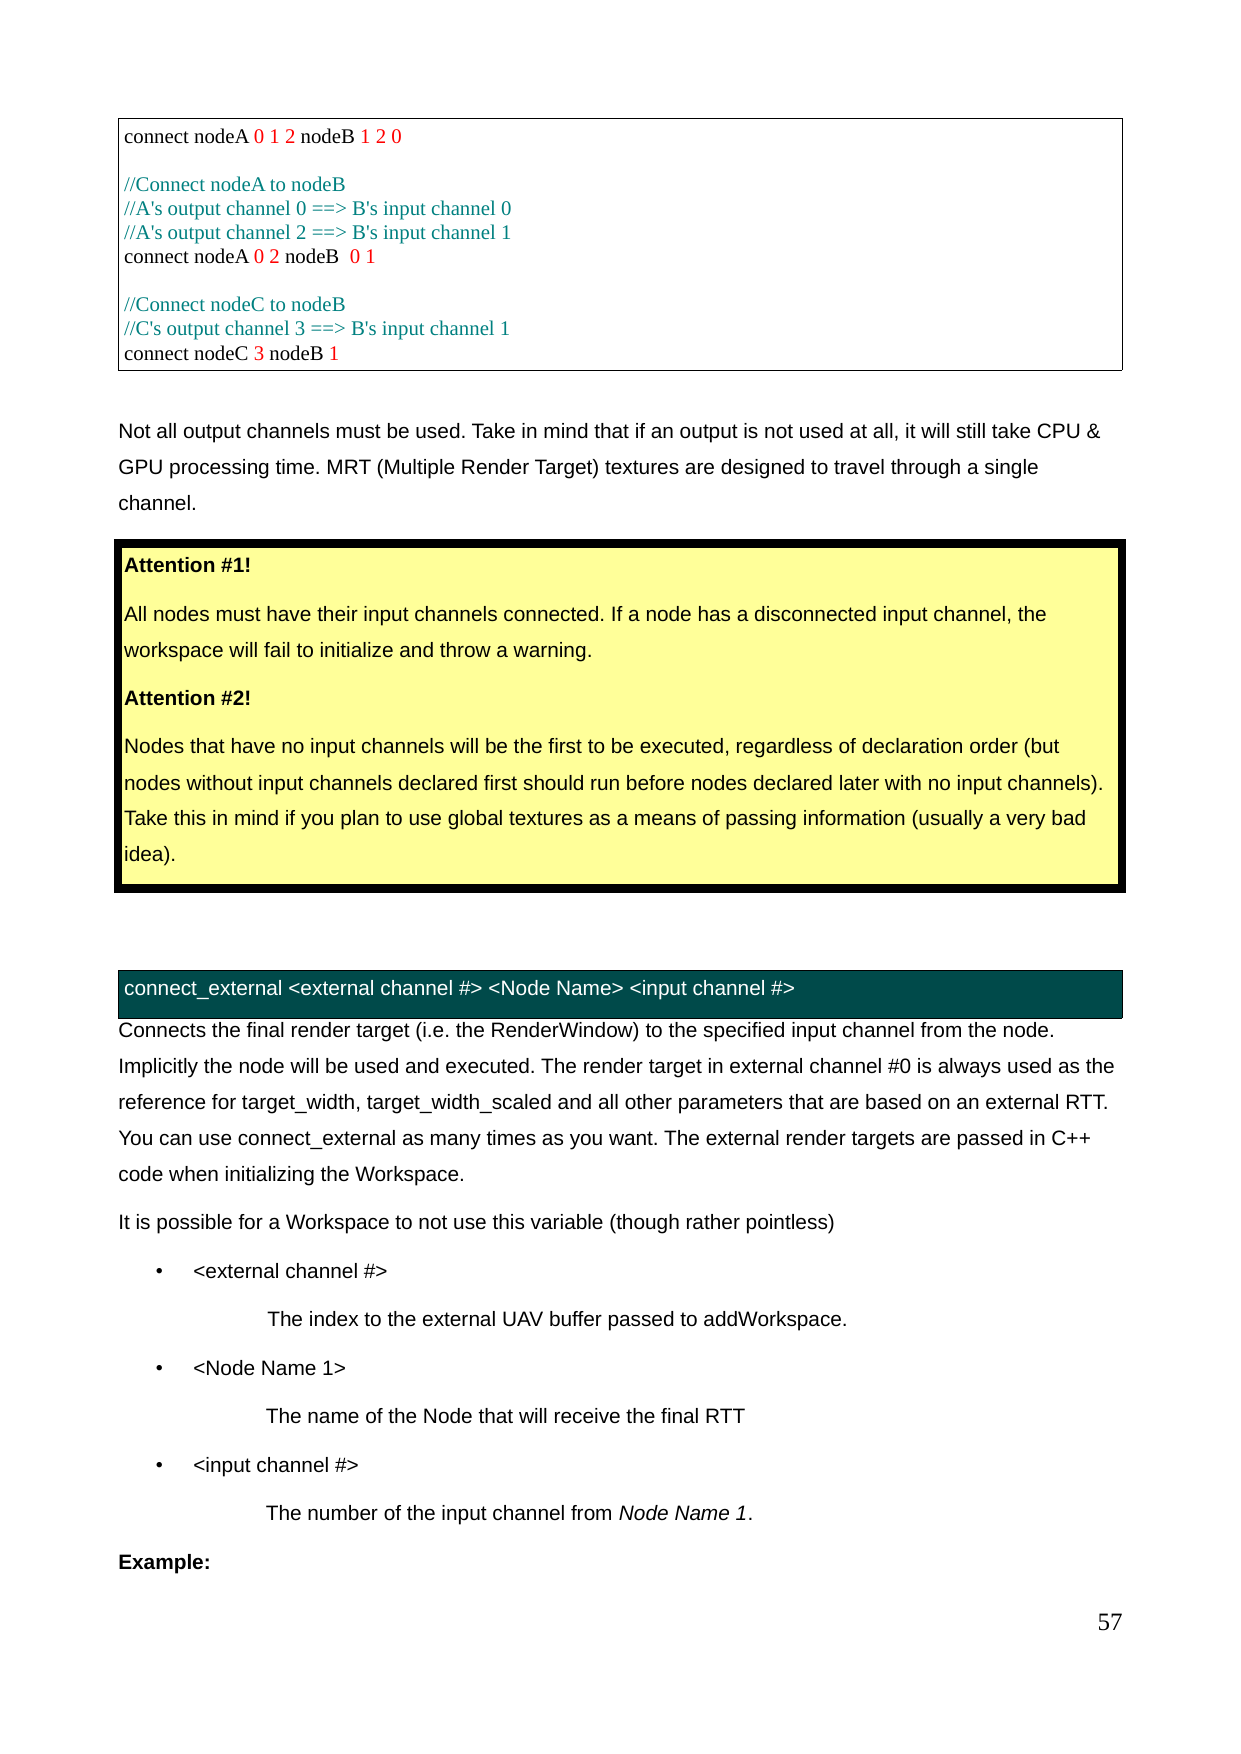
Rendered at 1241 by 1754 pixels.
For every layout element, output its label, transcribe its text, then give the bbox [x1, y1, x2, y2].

list <input channel #> [156, 1453, 1122, 1477]
table_header connect nodeA 0 1 2 nodeB 1 2 0 //Connect nodeA to nodeB //A's output channel 0 ==> B's input channel 0 //A's output channel 2 ==> B's input channel 1 connect nodeA 0 2 nodeB 0 1 //Connect nodeC to nodeB //C's output channel 3 ==> B's input channel 1 connect nodeC 3 nodeB 1 [119, 119, 1122, 370]
table_header Attention #1! All nodes must have their input channels connected. If a node has a disconnected input channel, the workspace will fail to initialize and throw a warning. Attention #2! Nodes that have no input channels will be the first to be executed, regardless of declaration order (but nodes without input channels declared first should run before nodes declared later with no input channels). Take this in mind if you plan to use global textures as a means of passing information (usually a very bad idea). [122, 548, 1118, 884]
text Not all output channels must be used. Take in mind that if an output is not used at all, it will still take CPU & GPU processing time. MRT (Multiple Render Target) textures are designed to travel through a single channel. [118, 419, 1122, 514]
list The index to the external UAV buffer passed to addWorkspace. [156, 1307, 1122, 1331]
text The number of the input channel from Node Name 1. [266, 1501, 1122, 1525]
text Connects the final render target (i.e. the RenderWindow) to the specified input channel from the node. Implicitly the node will be used and executed. The render target in external channel #0 is always used as the reference for target_width, target_width_scaled and all other parameters that are based on an external RTT. You can use connect_external as many times as you want. The external render targets are passed in C++ code when initializing the Workspace. [118, 1019, 1122, 1186]
table_header connect_external <external channel #> <Node Name> <input channel #> [119, 971, 1122, 1018]
text The name of the Node that will receive the final RTT [266, 1404, 1122, 1428]
list <external channel #> [156, 1259, 1122, 1283]
text Example: [118, 1549, 1122, 1573]
list <Node Name 1> [156, 1356, 1122, 1380]
text It is possible for a Workspace to not use this variable (though rather pointless) [118, 1210, 1122, 1234]
